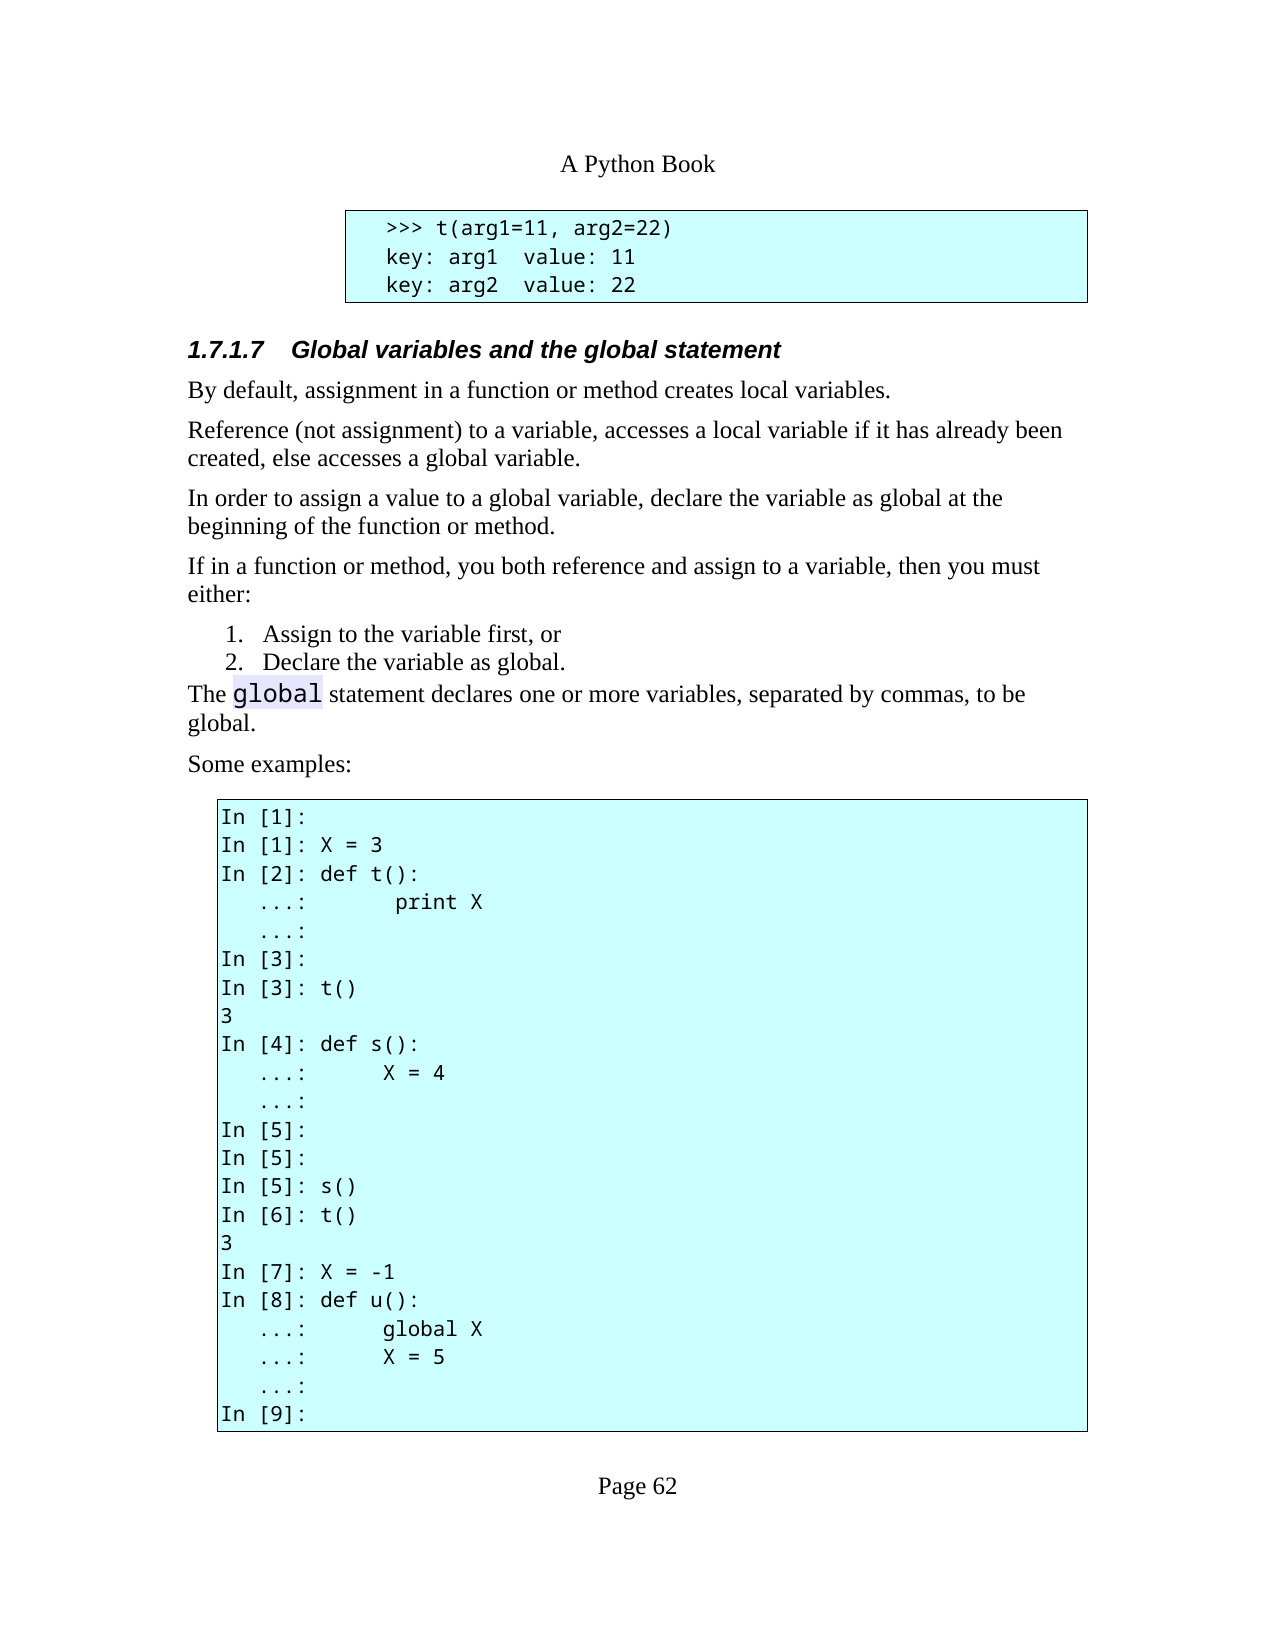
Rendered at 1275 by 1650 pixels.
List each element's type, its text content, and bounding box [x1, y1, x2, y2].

text Some examples: [187, 750, 1087, 777]
text Reference (not assignment) to a variable, accesses a local variable if it has already been created, else accesses a global variable. [187, 416, 1087, 472]
text If in a function or method, you both reference and assign to a variable, then you must either: [187, 552, 1087, 607]
list >>> t(arg1=11, arg2=22) key: arg1 value: 11 key: arg2 value: 22 [346, 211, 1087, 302]
list Assign to the variable first, or [225, 620, 1087, 648]
text By default, assignment in a function or method creates local variables. [187, 376, 1087, 404]
list Declare the variable as global. [225, 648, 1087, 675]
text In [1]: In [1]: X = 3 In [2]: def t(): ...: print X ...: In [3]: In [3]: t() 3 In [4]: def s(): ...: X = 4 ...: In [5]: In [5]: In [5]: s() In [6]: t() 3 In [7]: X = -1 In [8]: def u(): ...: global X ...: X = 5 ...: In [9]: [218, 800, 1087, 1431]
text The global statement declares one or more variables, separated by commas, to be global. [187, 675, 1087, 737]
text In order to assign a value to a global variable, declare the variable as global at the beginning of the function or method. [187, 484, 1087, 539]
subtitle 1.7.1.7 Global variables and the global statement [187, 336, 1087, 363]
